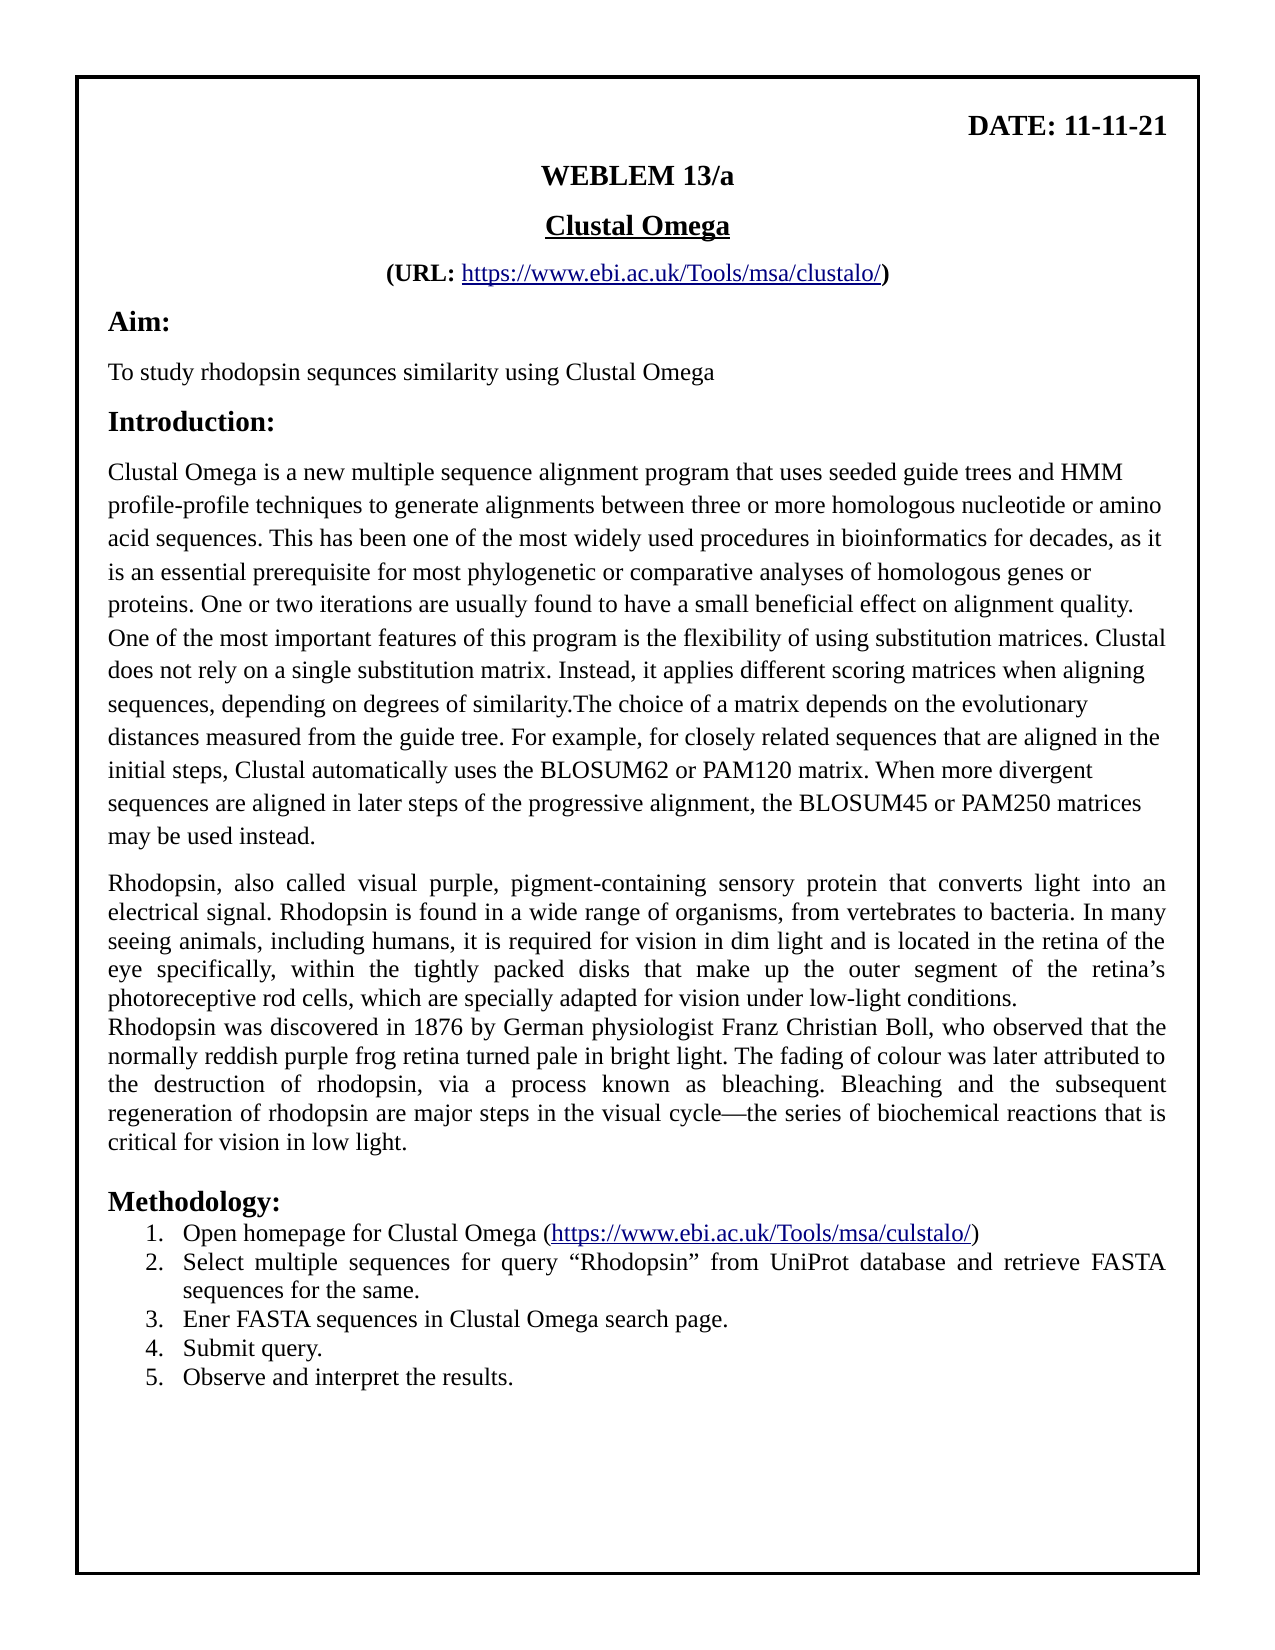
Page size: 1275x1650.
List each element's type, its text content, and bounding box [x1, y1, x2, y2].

list Submit query. [145, 1333, 1167, 1362]
list Clustal Omega [108, 208, 1167, 242]
list Open homepage for Clustal Omega (https://www.ebi.ac.uk/Tools/msa/culstalo/) [145, 1218, 1167, 1247]
text Rhodopsin was discovered in 1876 by German physiologist Franz Christian Boll, who observed that the normally reddish purple frog retina turned pale in bright light. The fading of colour was later attributed to the destruction of rhodopsin, via a process known as bleaching. Bleaching and the subsequent regeneration of rhodopsin are major steps in the visual cycle—the series of biochemical reactions that is critical for vision in low light. [108, 1012, 1167, 1156]
list DATE: 11-11-21 [108, 108, 1167, 141]
text To study rhodopsin sequnces similarity using Clustal Omega [108, 357, 1167, 386]
text Methodology: [108, 1184, 1167, 1218]
text Rhodopsin, also called visual purple, pigment-containing sensory protein that converts light into an electrical signal. Rhodopsin is found in a wide range of organisms, from vertebrates to bacteria. In many seeing animals, including humans, it is required for vision in dim light and is located in the retina of the eye specifically, within the tightly packed disks that make up the outer segment of the retina’s photoreceptive rod cells, which are specially adapted for vision under low-light conditions. [108, 868, 1167, 1012]
text Clustal Omega is a new multiple sequence alignment program that uses seeded guide trees and HMM profile-profile techniques to generate alignments between three or more homologous nucleotide or amino acid sequences. This has been one of the most widely used procedures in bioinformatics for decades, as it is an essential prerequisite for most phylogenetic or comparative analyses of homologous genes or proteins. One or two iterations are usually found to have a small beneficial effect on alignment quality. One of the most important features of this program is the flexibility of using substitution matrices. Clustal does not rely on a single substitution matrix. Instead, it applies different scoring matrices when aligning sequences, depending on degrees of similarity.The choice of a matrix depends on the evolutionary distances measured from the guide tree. For example, for closely related sequences that are aligned in the initial steps, Clustal automatically uses the BLOSUM62 or PAM120 matrix. When more divergent sequences are aligned in later steps of the progressive alignment, the BLOSUM45 or PAM250 matrices may be used instead. [108, 457, 1167, 849]
list (URL: https://www.ebi.ac.uk/Tools/msa/clustalo/) [108, 258, 1167, 287]
list WEBLEM 13/a [108, 158, 1167, 191]
text Introduction: [108, 404, 1167, 438]
list Observe and interpret the results. [145, 1362, 1167, 1391]
list Select multiple sequences for query “Rhodopsin” from UniProt database and retrieve FASTA sequences for the same. [145, 1247, 1167, 1304]
text Aim: [108, 304, 1167, 337]
list Ener FASTA sequences in Clustal Omega search page. [145, 1304, 1167, 1333]
